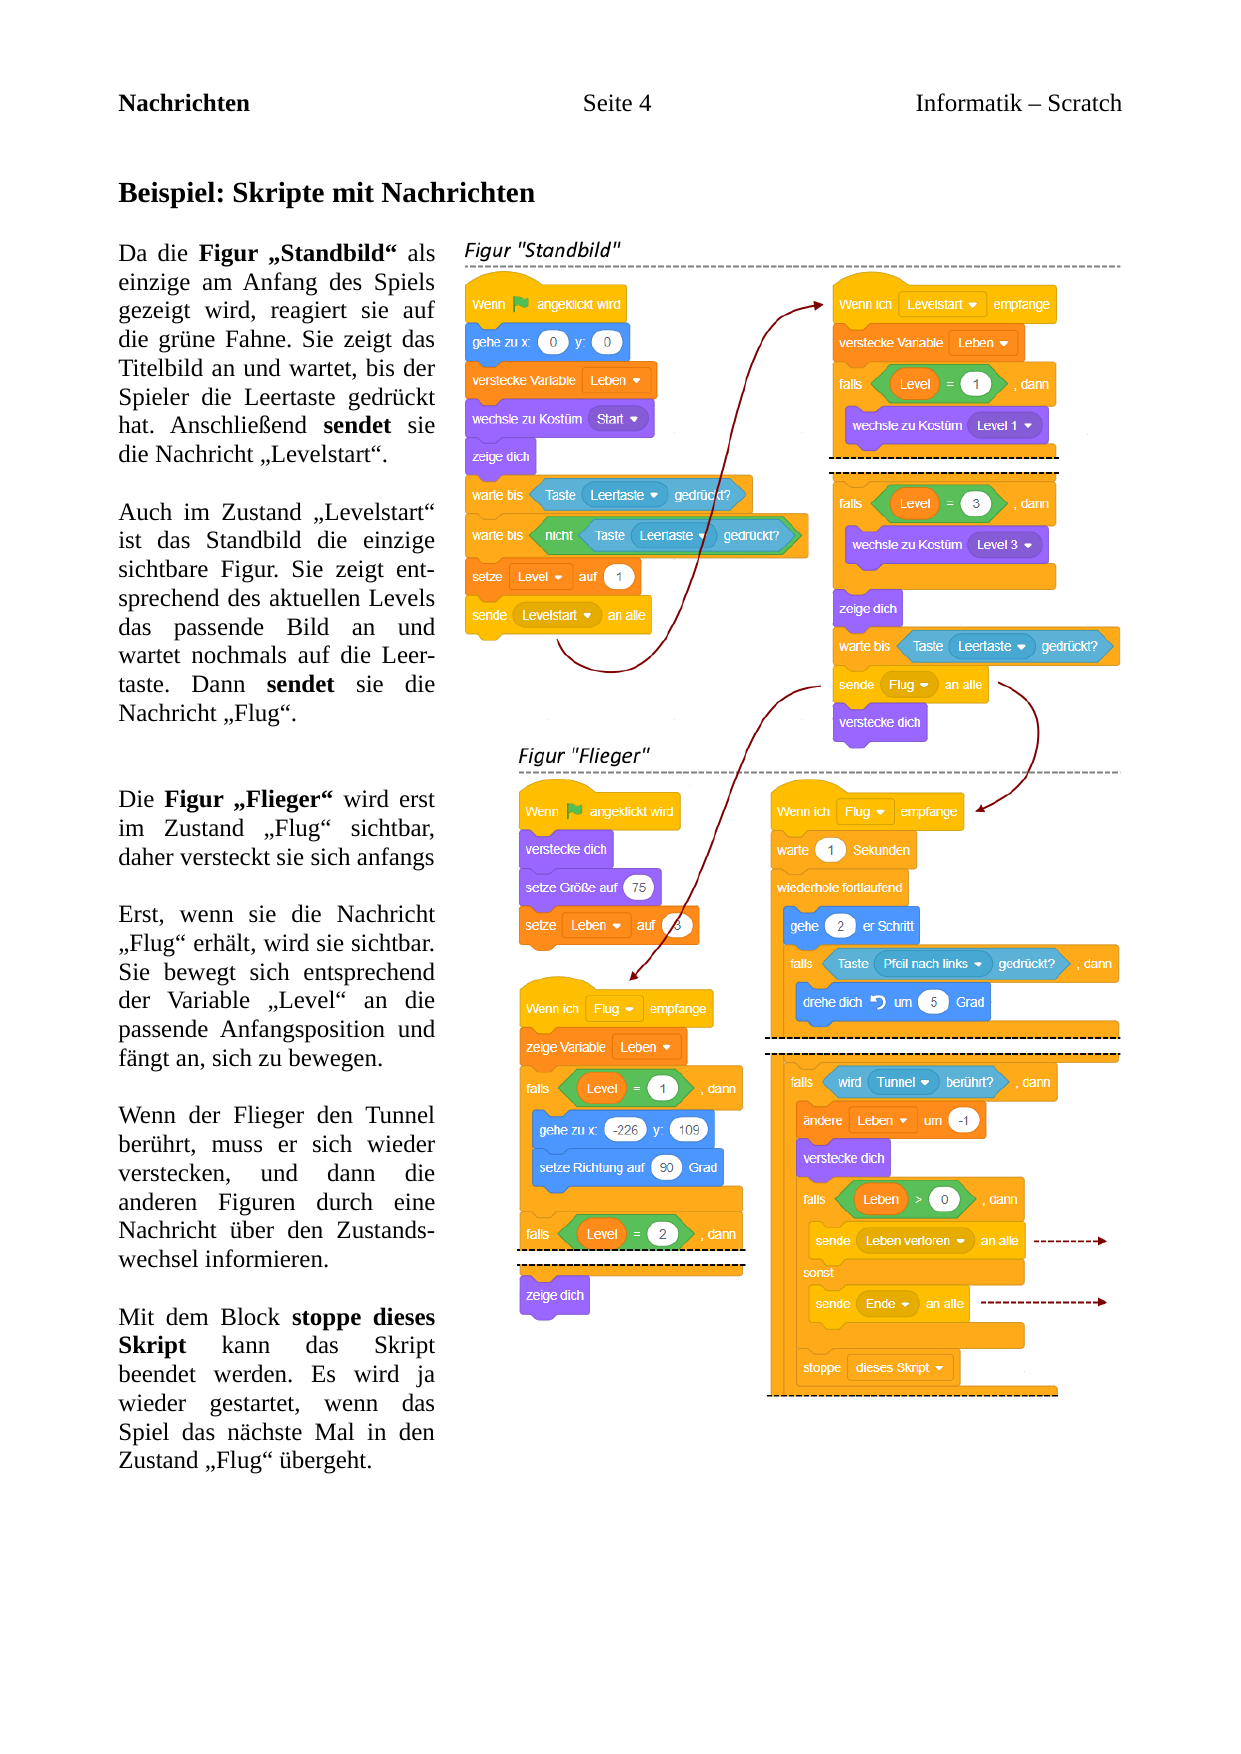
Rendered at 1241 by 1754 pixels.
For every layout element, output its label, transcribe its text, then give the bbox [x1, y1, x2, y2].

text Da die Figur „Standbild“ als einzige am Anfang des Spiels gezeigt wird, reagiert sie auf die grüne Fahne. Sie zeigt das Titelbild an und wartet, bis der Spieler die Leertaste gedrückt hat. Anschließend sendet sie die Nachricht „Levelstart“. [118, 238, 464, 468]
picture [464, 223, 1121, 1397]
text Die Figur „Flieger“ wird erst im Zustand „Flug“ sichtbar, daher versteckt sie sich anfangs [118, 784, 464, 870]
text Erst, wenn sie die Nachricht „Flug“ erhält, wird sie sichtbar. Sie bewegt sich entsprechend der Variable „Level“ an die passende Anfangsposition und fängt an, sich zu bewegen. [118, 899, 464, 1072]
text Beispiel: Skripte mit Nachrichten [118, 176, 1122, 209]
text Mit dem Block stoppe dieses Skript kann das Skript beendet werden. Es wird ja wieder gestartet, wenn das Spiel das nächste Mal in den Zustand „Flug“ übergeht. [118, 1302, 1122, 1474]
text Auch im Zustand „Levelstart“ ist das Standbild die einzige sichtbare Figur. Sie zeigt ent-sprechend des aktuellen Levels das passende Bild an und wartet nochmals auf die Leer-taste. Dann sendet sie die Nachricht „Flug“. [118, 497, 464, 727]
text Wenn der Flieger den Tunnel berührt, muss er sich wieder verstecken, und dann die anderen Figuren durch eine Nachricht über den Zustands-wechsel informieren. [118, 1100, 464, 1273]
